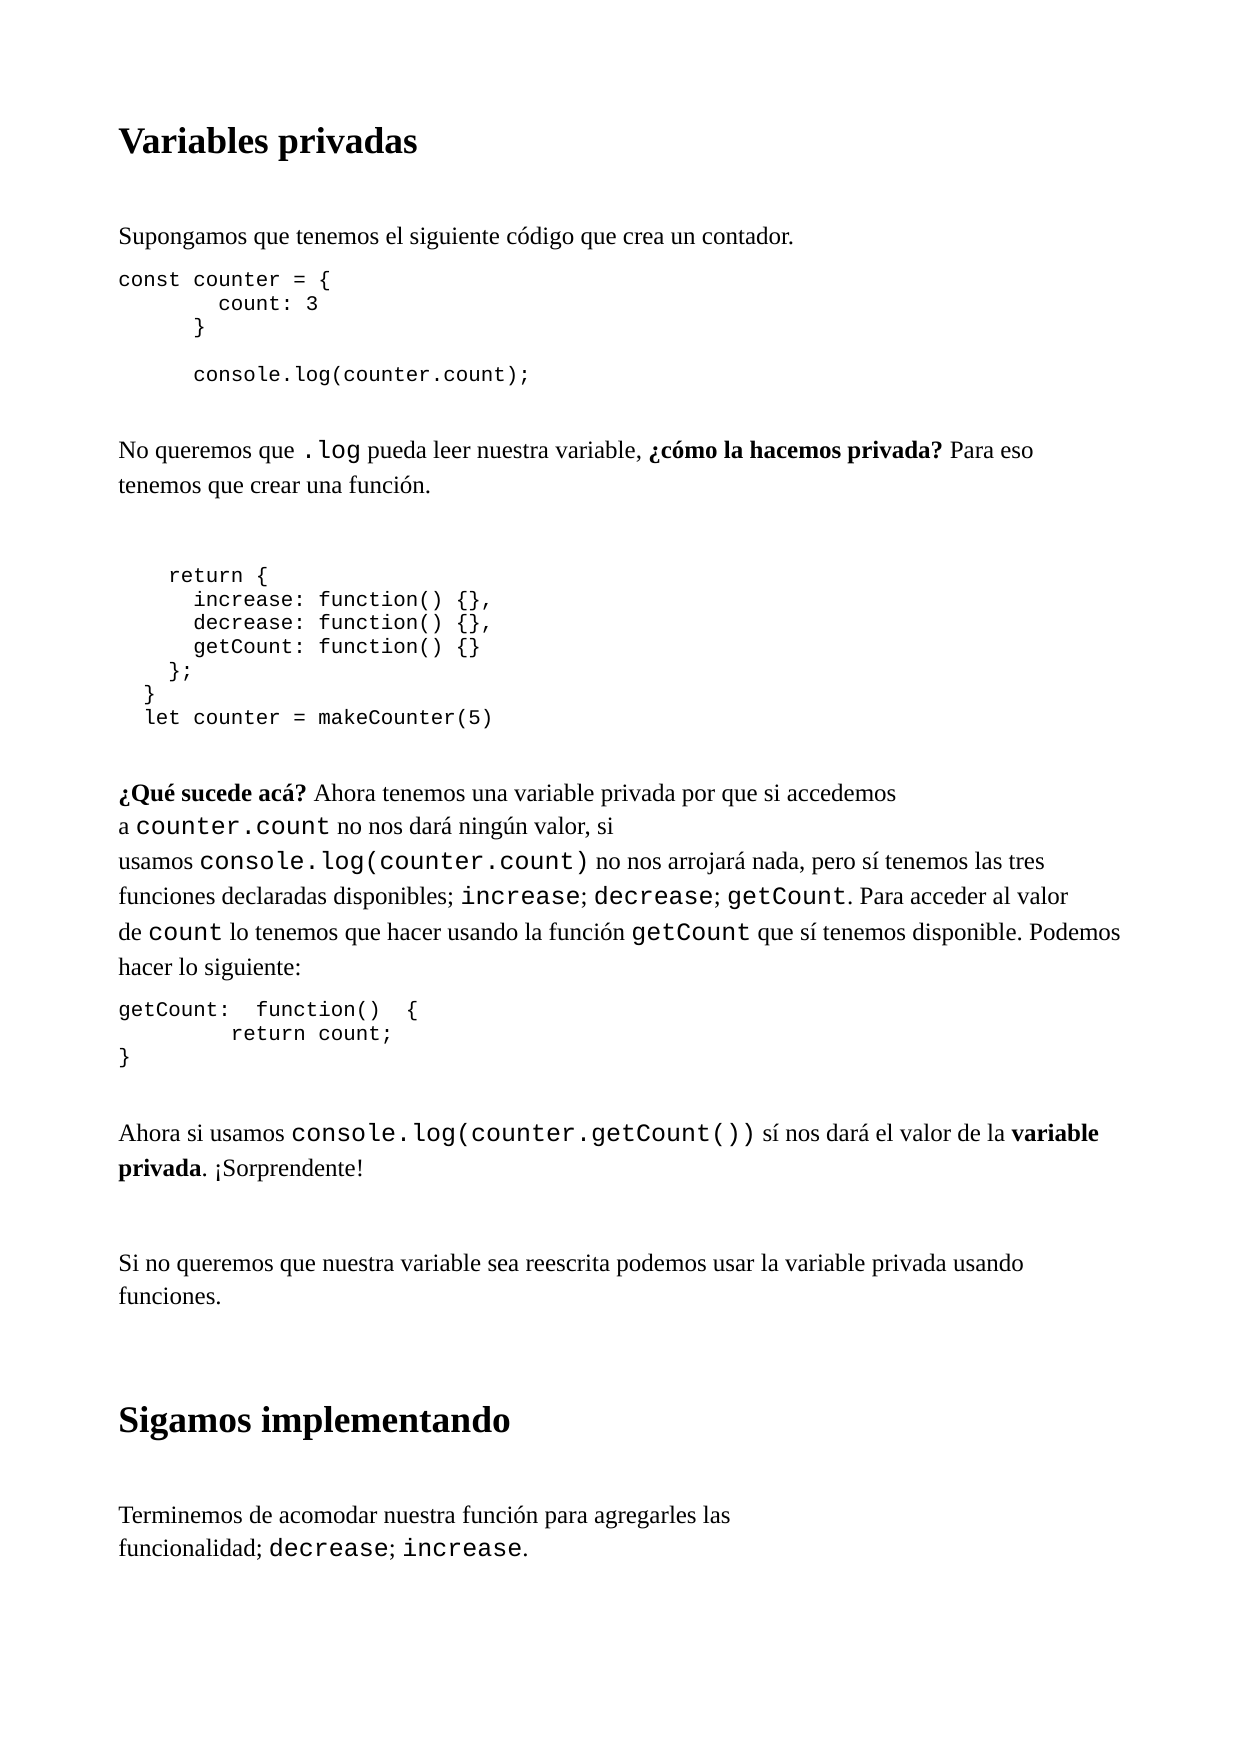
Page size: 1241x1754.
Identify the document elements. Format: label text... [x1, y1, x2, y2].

text ‌ [118, 517, 1122, 546]
text Terminemos de acomodar nuestra función para agregarles las funcionalidad; decrease; increase. [118, 1500, 1122, 1564]
text ‌ [118, 1070, 1122, 1099]
text console.log(counter.count); [118, 363, 1122, 387]
text getCount: function() {} [118, 636, 1122, 660]
text ¿Qué sucede acá? Ahora tenemos una variable privada por que si accedemos a counter.count no nos dará ningún valor, si usamos console.log(counter.count) no nos arrojará nada, pero sí tenemos las tres funciones declaradas disponibles; increase; decrease; getCount. Para acceder al valor de count lo tenemos que hacer usando la función getCount que sí tenemos disponible. Podemos hacer lo siguiente: [118, 778, 1122, 980]
text ‌ [118, 174, 1122, 202]
text Supongamos que tenemos el siguiente código que crea un contador. [118, 221, 1122, 250]
text return count; [118, 1023, 1122, 1047]
subtitle Variables privadas [118, 118, 1122, 161]
text let counter = makeCounter(5) [118, 707, 1122, 731]
text getCount: function() { [118, 999, 1122, 1023]
subtitle Sigamos implementando [118, 1397, 1122, 1440]
text ‌ [118, 1201, 1122, 1229]
text } [118, 316, 1122, 340]
text increase: function() {}, [118, 589, 1122, 612]
text No queremos que .log pueda leer nuestra variable, ¿cómo la hacemos privada? Para eso tenemos que crear una función. [118, 435, 1122, 499]
text return { [118, 565, 1122, 589]
text } [118, 1047, 1122, 1070]
text Ahora si usamos console.log(counter.getCount()) sí nos dará el valor de la variable privada. ¡Sorprendente! [118, 1118, 1122, 1182]
text Si no queremos que nuestra variable sea reescrita podemos usar la variable privada usando funciones. [118, 1248, 1122, 1310]
text ‌ [118, 731, 1122, 759]
text ‌ [118, 1453, 1122, 1482]
text ‌ [118, 387, 1122, 416]
text count: 3 [118, 293, 1122, 316]
text }; [118, 660, 1122, 683]
text ‌ [118, 1329, 1122, 1357]
text decrease: function() {}, [118, 612, 1122, 636]
text const counter = { [118, 269, 1122, 293]
text } [118, 683, 1122, 707]
